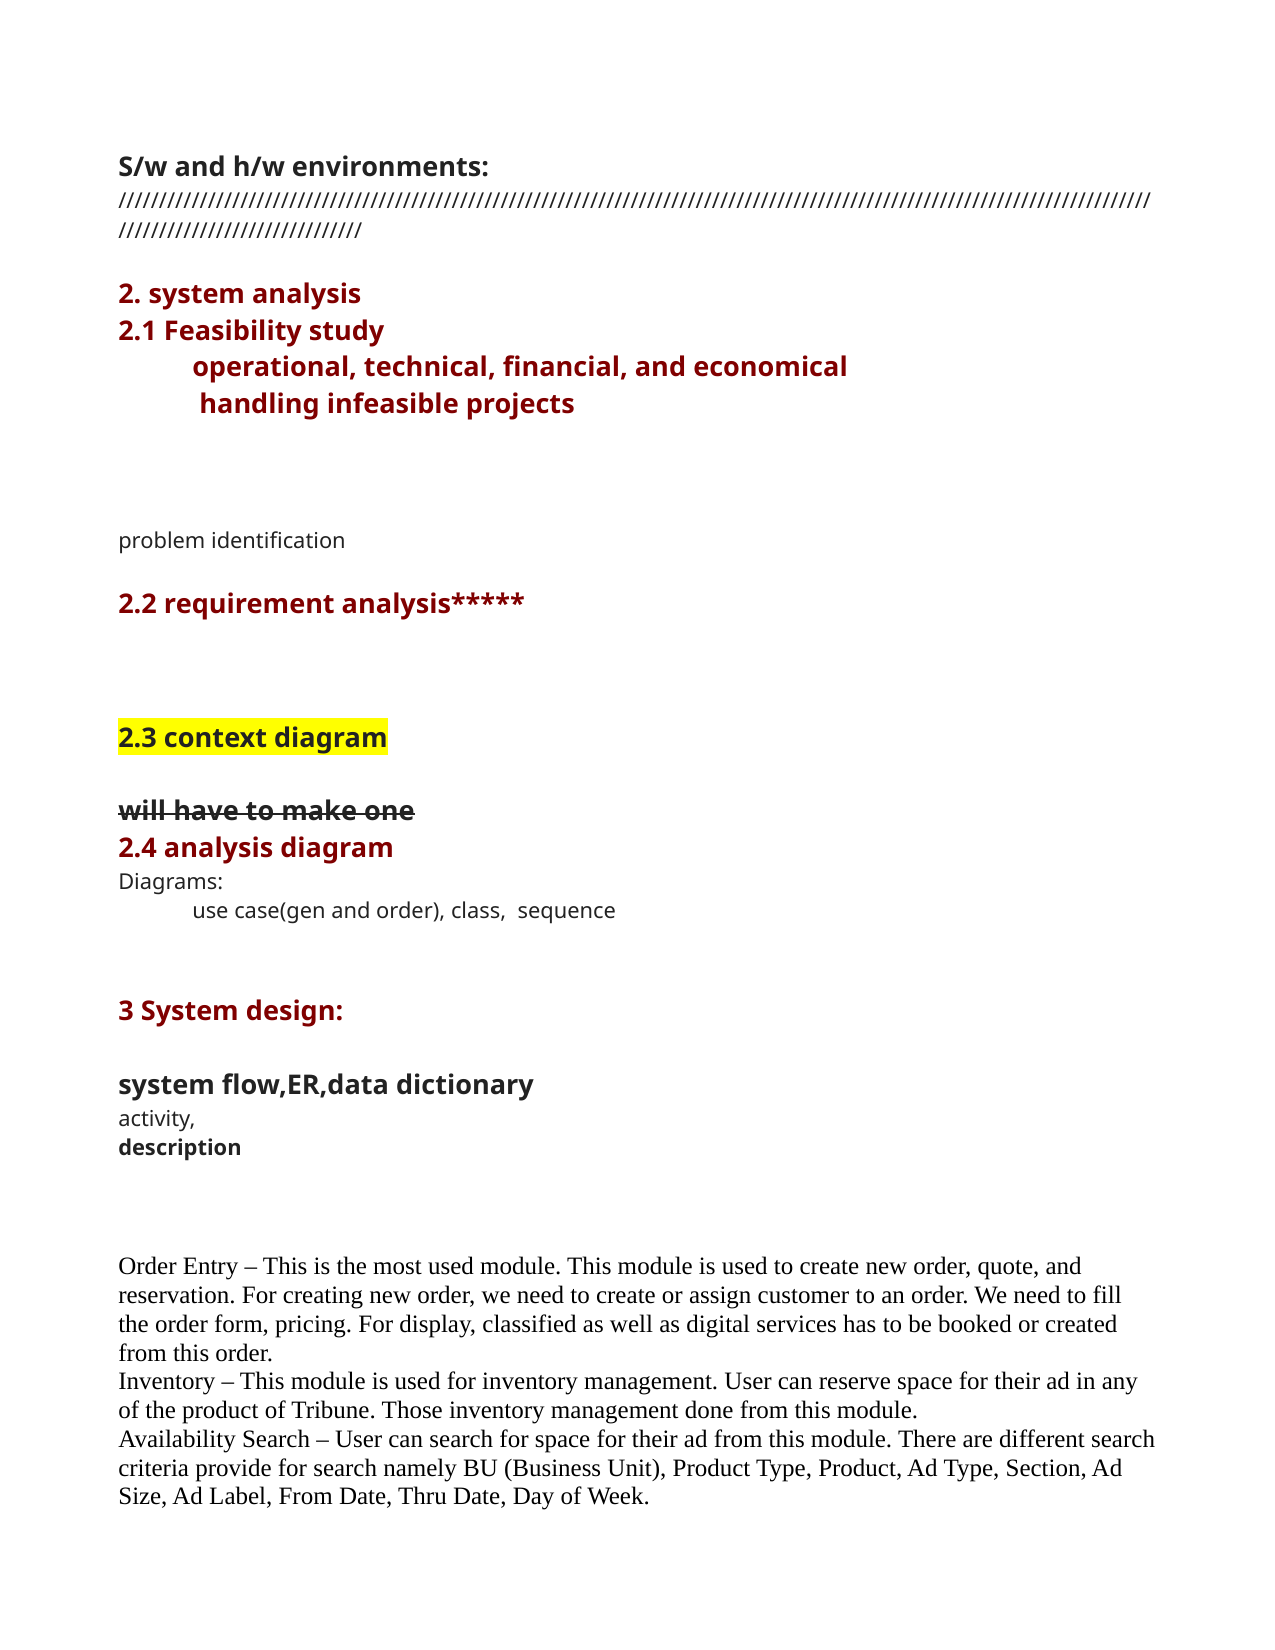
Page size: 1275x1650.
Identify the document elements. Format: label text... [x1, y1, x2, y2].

text 3 System design: [118, 992, 1157, 1029]
text Order Entry – This is the most used module. This module is used to create new order, quote, and reservation. For creating new order, we need to create or assign customer to an order. We need to fill the order form, pricing. For display, classified as well as digital services has to be booked or created from this order. [118, 1251, 1157, 1366]
text activity, [118, 1102, 1157, 1132]
text problem identification [118, 525, 1157, 555]
text will have to make one [118, 792, 1157, 829]
text 2.3 context diagram [118, 718, 1157, 755]
text Availability Search – User can search for space for their ad from this module. There are different search criteria provide for search namely BU (Business Unit), Product Type, Product, Ad Type, Section, Ad Size, Ad Label, From Date, Thru Date, Day of Week. [118, 1424, 1157, 1510]
text use case(gen and order), class, sequence [118, 895, 1157, 925]
text S/w and h/w environments: [118, 148, 1157, 185]
text system flow,ER,data dictionary [118, 1066, 1157, 1102]
text ///////////////////////////////////////////////////////////////////////////////////////////////////////////////////////////////////////////////////////////// [118, 185, 1157, 244]
text handling infeasible projects [118, 385, 1157, 422]
text 2.4 analysis diagram [118, 829, 1157, 866]
text operational, technical, financial, and economical [118, 348, 1157, 385]
text 2.2 requirement analysis***** [118, 585, 1157, 622]
text Inventory – This module is used for inventory management. User can reserve space for their ad in any of the product of Tribune. Those inventory management done from this module. [118, 1366, 1157, 1424]
text Diagrams: [118, 866, 1157, 895]
text description [118, 1132, 1157, 1162]
text 2. system analysis [118, 274, 1157, 311]
text 2.1 Feasibility study [118, 311, 1157, 348]
